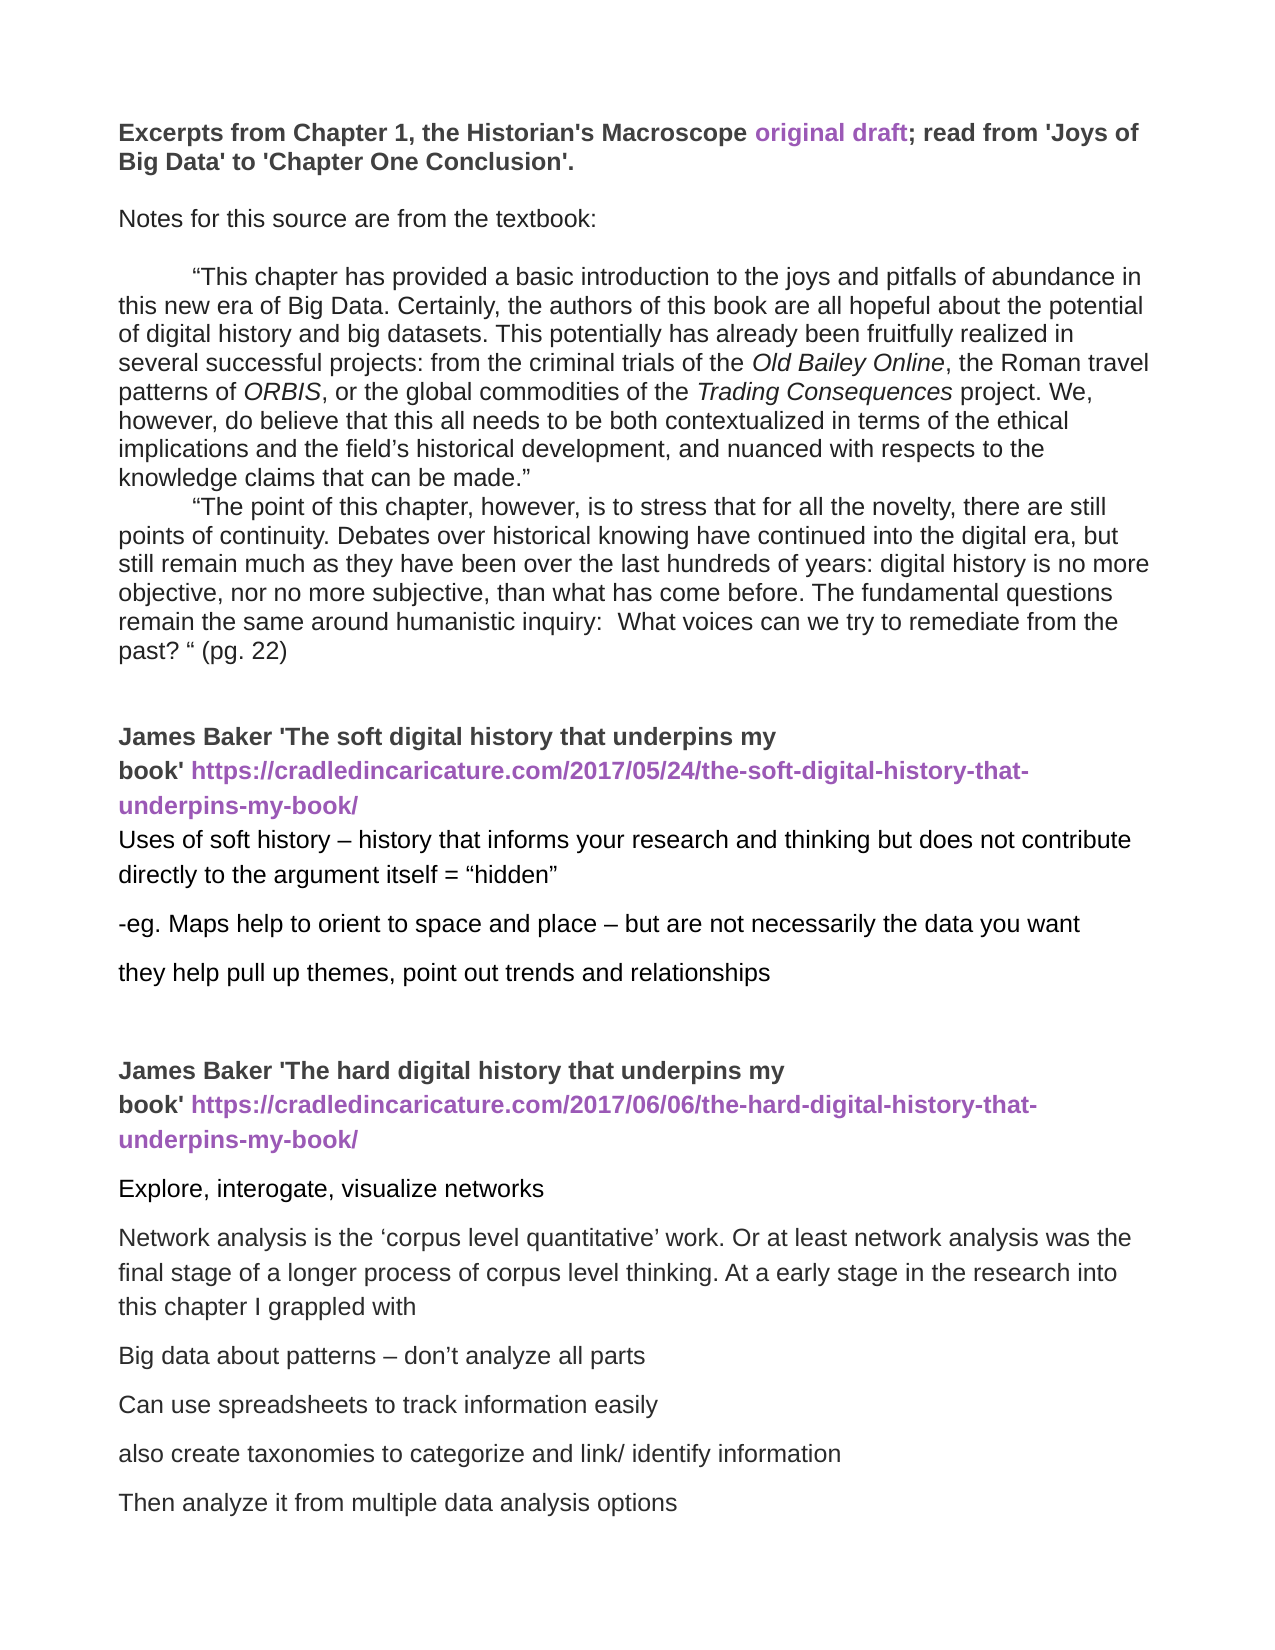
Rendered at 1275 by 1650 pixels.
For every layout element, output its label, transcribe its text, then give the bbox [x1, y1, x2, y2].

text Can use spreadsheets to track information easily [118, 1390, 1157, 1419]
text Network analysis is the ‘corpus level quantitative’ work. Or at least network analysis was the final stage of a longer process of corpus level thinking. At a early stage in the research into this chapter I grappled with [118, 1223, 1157, 1321]
text “This chapter has provided a basic introduction to the joys and pitfalls of abundance in this new era of Big Data. Certainly, the authors of this book are all hopeful about the potential of digital history and big datasets. This potentially has already been fruitfully realized in several successful projects: from the criminal trials of the Old Bailey Online, the Roman travel patterns of ORBIS, or the global commodities of the Trading Consequences project. We, however, do believe that this all needs to be both contextualized in terms of the ethical implications and the field’s historical development, and nuanced with respects to the knowledge claims that can be made.” [118, 262, 1157, 492]
text they help pull up themes, point out trends and relationships [118, 958, 1157, 987]
text Notes for this source are from the textbook: [118, 204, 1157, 233]
text Then analyze it from multiple data analysis options [118, 1488, 1157, 1517]
text James Baker 'The hard digital history that underpins my book' https://cradledincaricature.com/2017/06/06/the-hard-digital-history-that-underpins-my-book/ [118, 1056, 1157, 1154]
text Excerpts from Chapter 1, the Historian's Macroscope original draft; read from 'Joys of Big Data' to 'Chapter One Conclusion'. [118, 118, 1157, 176]
text James Baker 'The soft digital history that underpins my book' https://cradledincaricature.com/2017/05/24/the-soft-digital-history-that-underpins-my-book/ [118, 722, 1157, 819]
text Big data about patterns – don’t analyze all parts [118, 1341, 1157, 1370]
text “The point of this chapter, however, is to stress that for all the novelty, there are still points of continuity. Debates over historical knowing have continued into the digital era, but still remain much as they have been over the last hundreds of years: digital history is no more objective, nor no more subjective, than what has come before. The fundamental questions remain the same around humanistic inquiry: What voices can we try to remediate from the past? “ (pg. 22) [118, 492, 1157, 664]
text -eg. Maps help to orient to space and place – but are not necessarily the data you want [118, 909, 1157, 938]
text Uses of soft history – history that informs your research and thinking but does not contribute directly to the argument itself = “hidden” [118, 825, 1157, 888]
text Explore, interogate, visualize networks [118, 1174, 1157, 1203]
text also create taxonomies to categorize and link/ identify information [118, 1439, 1157, 1468]
